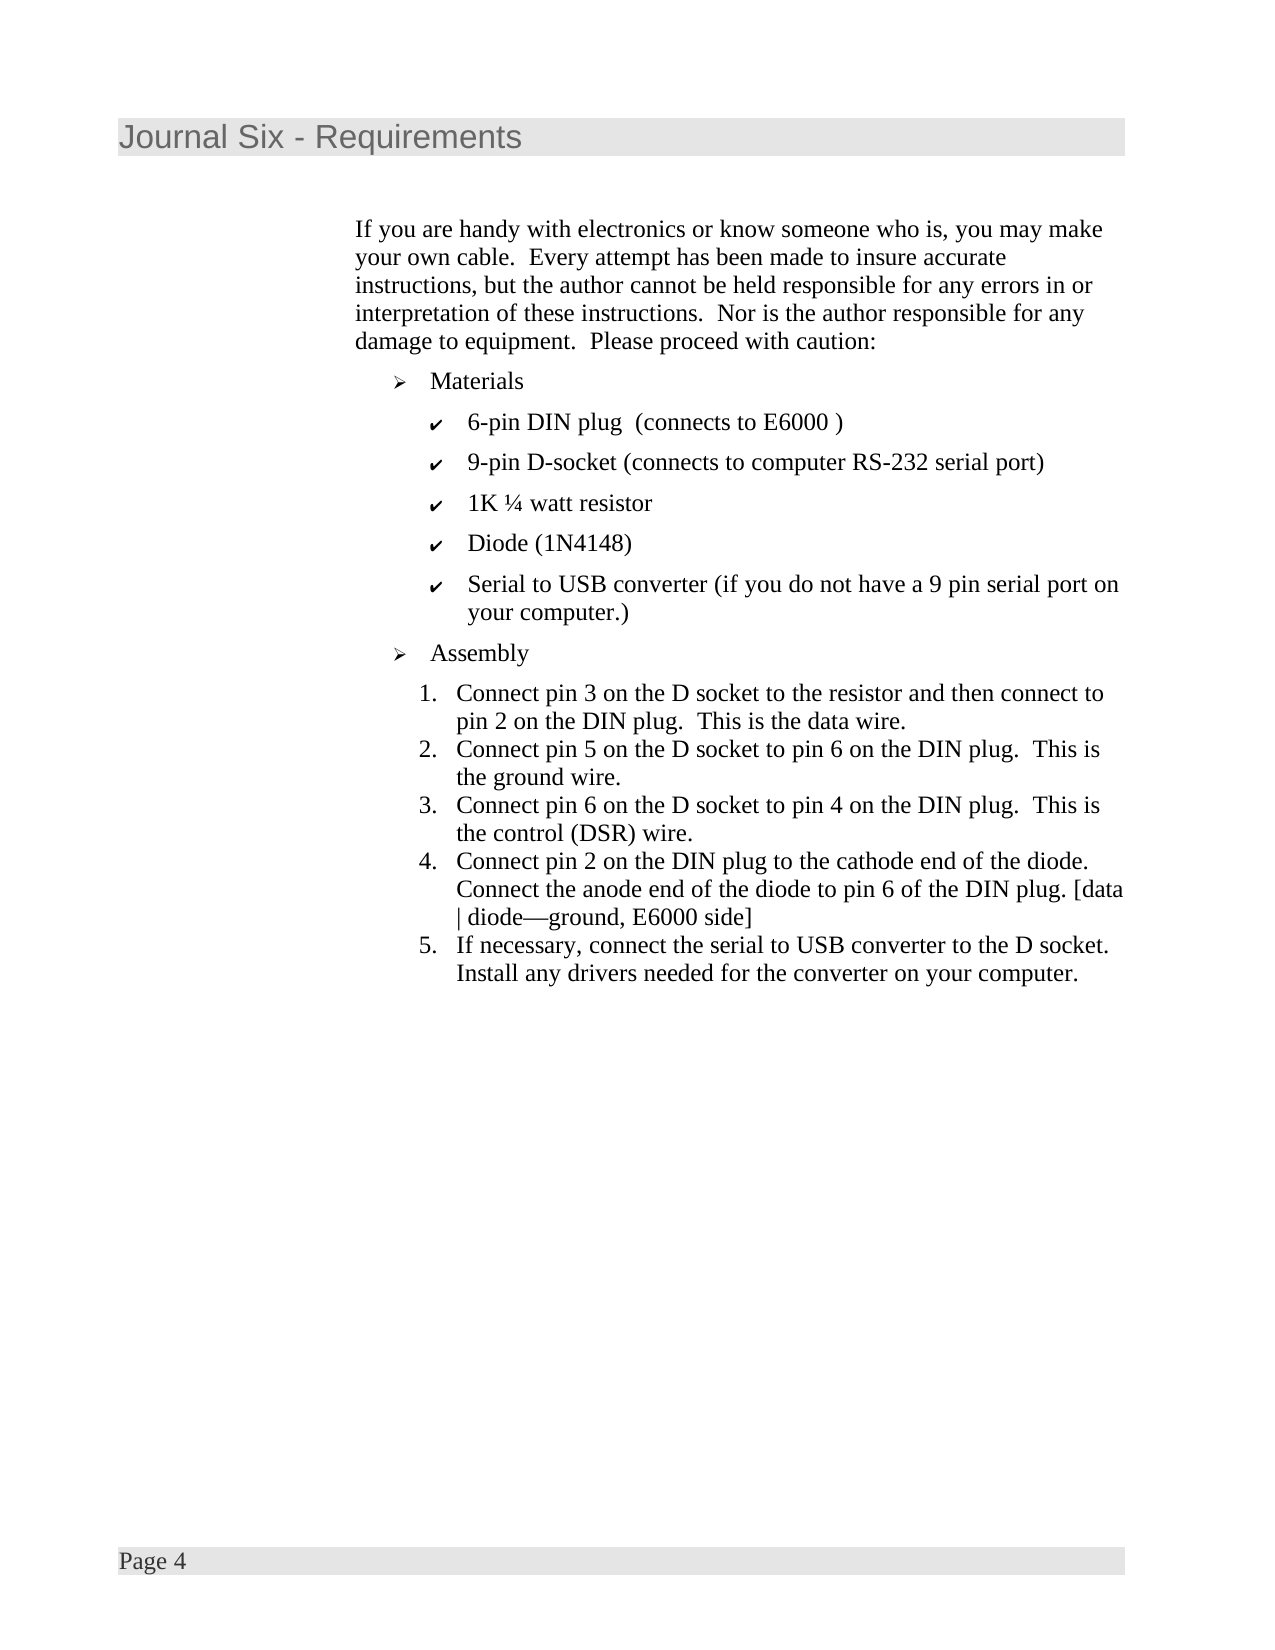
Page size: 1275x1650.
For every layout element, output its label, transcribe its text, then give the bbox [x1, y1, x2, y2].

list Materials [392, 367, 1125, 395]
list Connect pin 2 on the DIN plug to the cathode end of the diode. Connect the anode end of the diode to pin 6 of the DIN plug. [data | diode—ground, E6000 side] [418, 847, 1125, 931]
list If necessary, connect the serial to USB converter to the D socket. Install any drivers needed for the converter on your computer. [418, 931, 1125, 987]
list Connect pin 5 on the D socket to pin 6 on the DIN plug. This is the ground wire. [418, 735, 1125, 791]
list 6-pin DIN plug (connects to E6000 ) [430, 408, 1125, 436]
list Connect pin 3 on the D socket to the resistor and then connect to pin 2 on the DIN plug. This is the data wire. [418, 679, 1125, 735]
list Assembly [392, 638, 1125, 666]
list 9-pin D-socket (connects to computer RS-232 serial port) [430, 448, 1125, 476]
list Diode (1N4148) [430, 529, 1125, 557]
list Connect pin 6 on the D socket to pin 4 on the DIN plug. This is the control (DSR) wire. [418, 791, 1125, 847]
list Serial to USB converter (if you do not have a 9 pin serial port on your computer.) [430, 570, 1125, 626]
list 1K ¼ watt resistor [430, 489, 1125, 517]
text If you are handy with electronics or know someone who is, you may make your own cable. Every attempt has been made to insure accurate instructions, but the author cannot be held responsible for any errors in or interpretation of these instructions. Nor is the author responsible for any damage to equipment. Please proceed with caution: [355, 215, 1125, 355]
